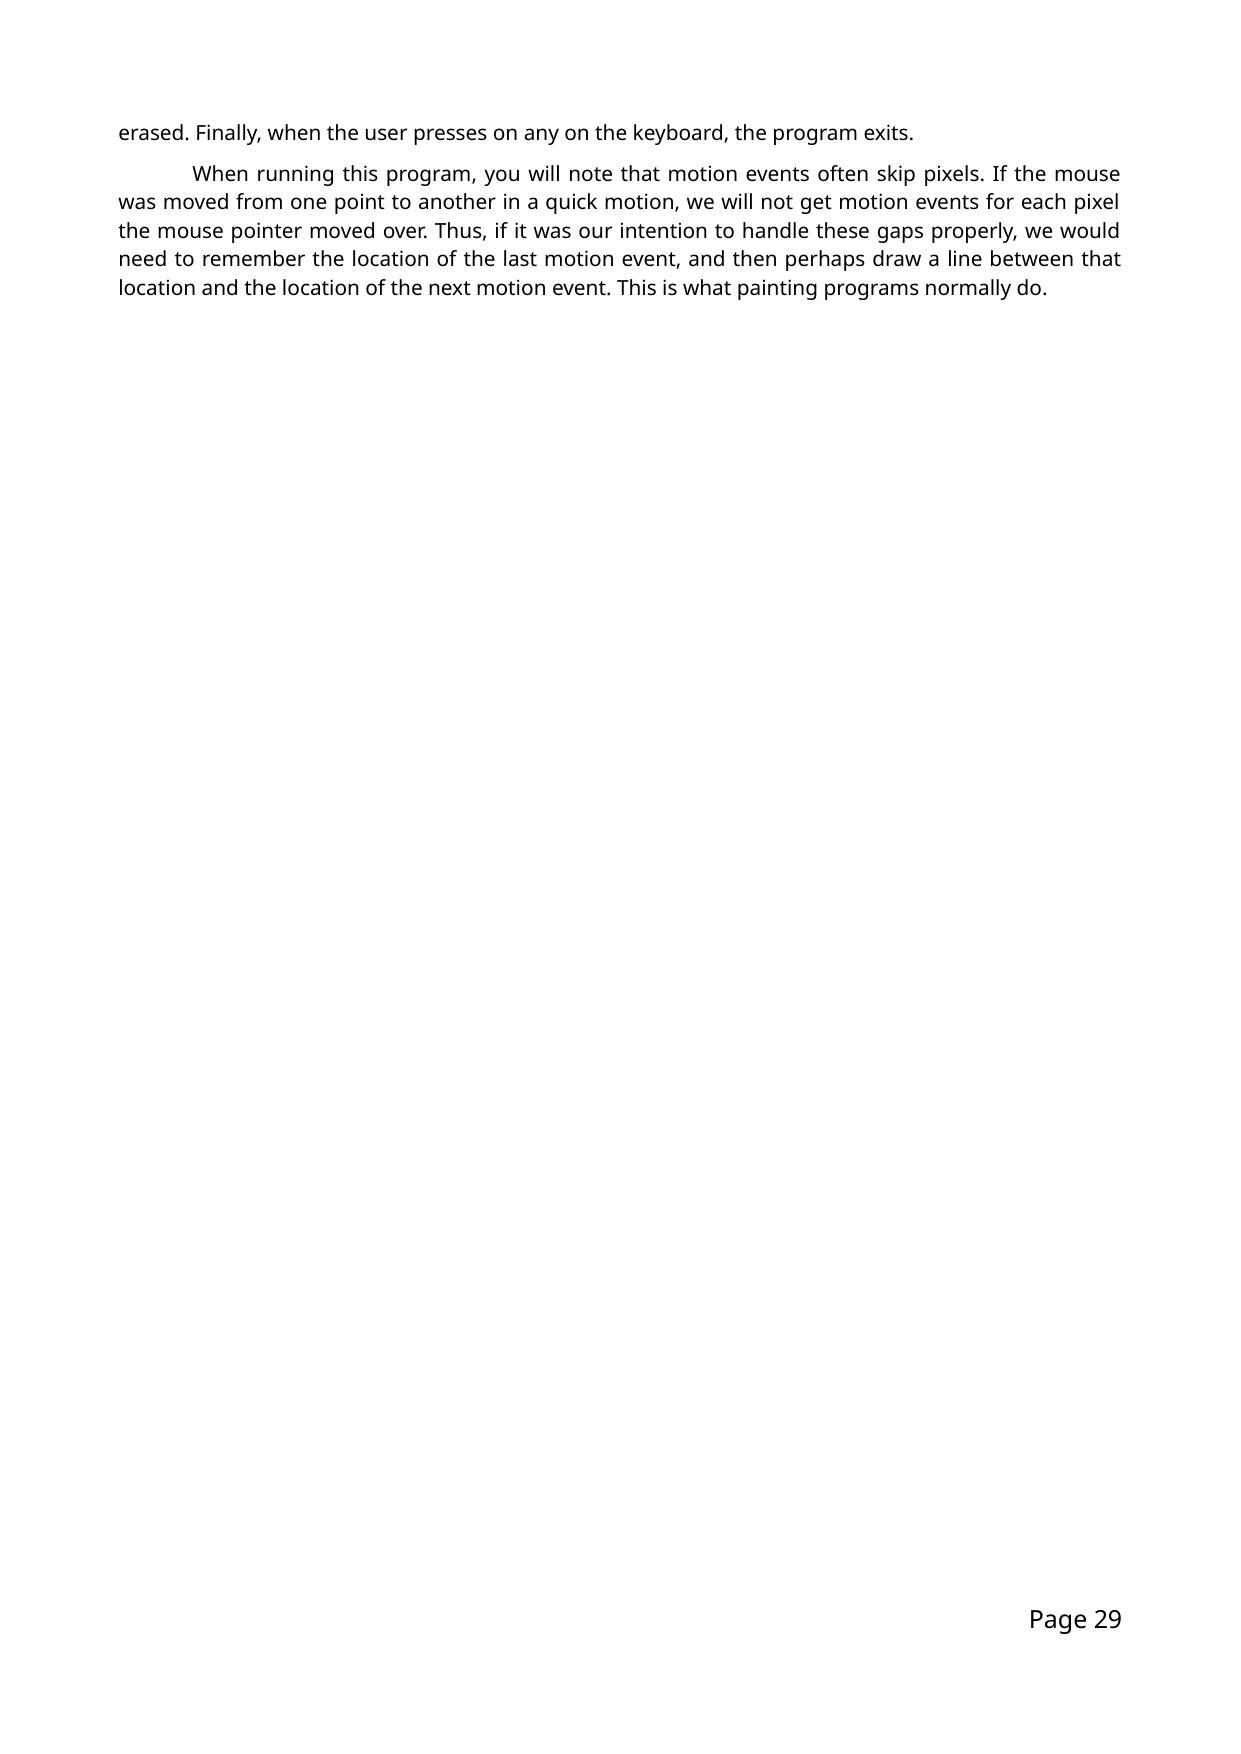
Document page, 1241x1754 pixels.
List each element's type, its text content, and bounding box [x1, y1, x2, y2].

text When running this program, you will note that motion events often skip pixels. If the mouse was moved from one point to another in a quick motion, we will not get motion events for each pixel the mouse pointer moved over. Thus, if it was our intention to handle these gaps properly, we would need to remember the location of the last motion event, and then perhaps draw a line between that location and the location of the next motion event. This is what painting programs normally do. [118, 159, 1122, 301]
text erased. Finally, when the user presses on any on the keyboard, the program exits. [118, 118, 1122, 147]
